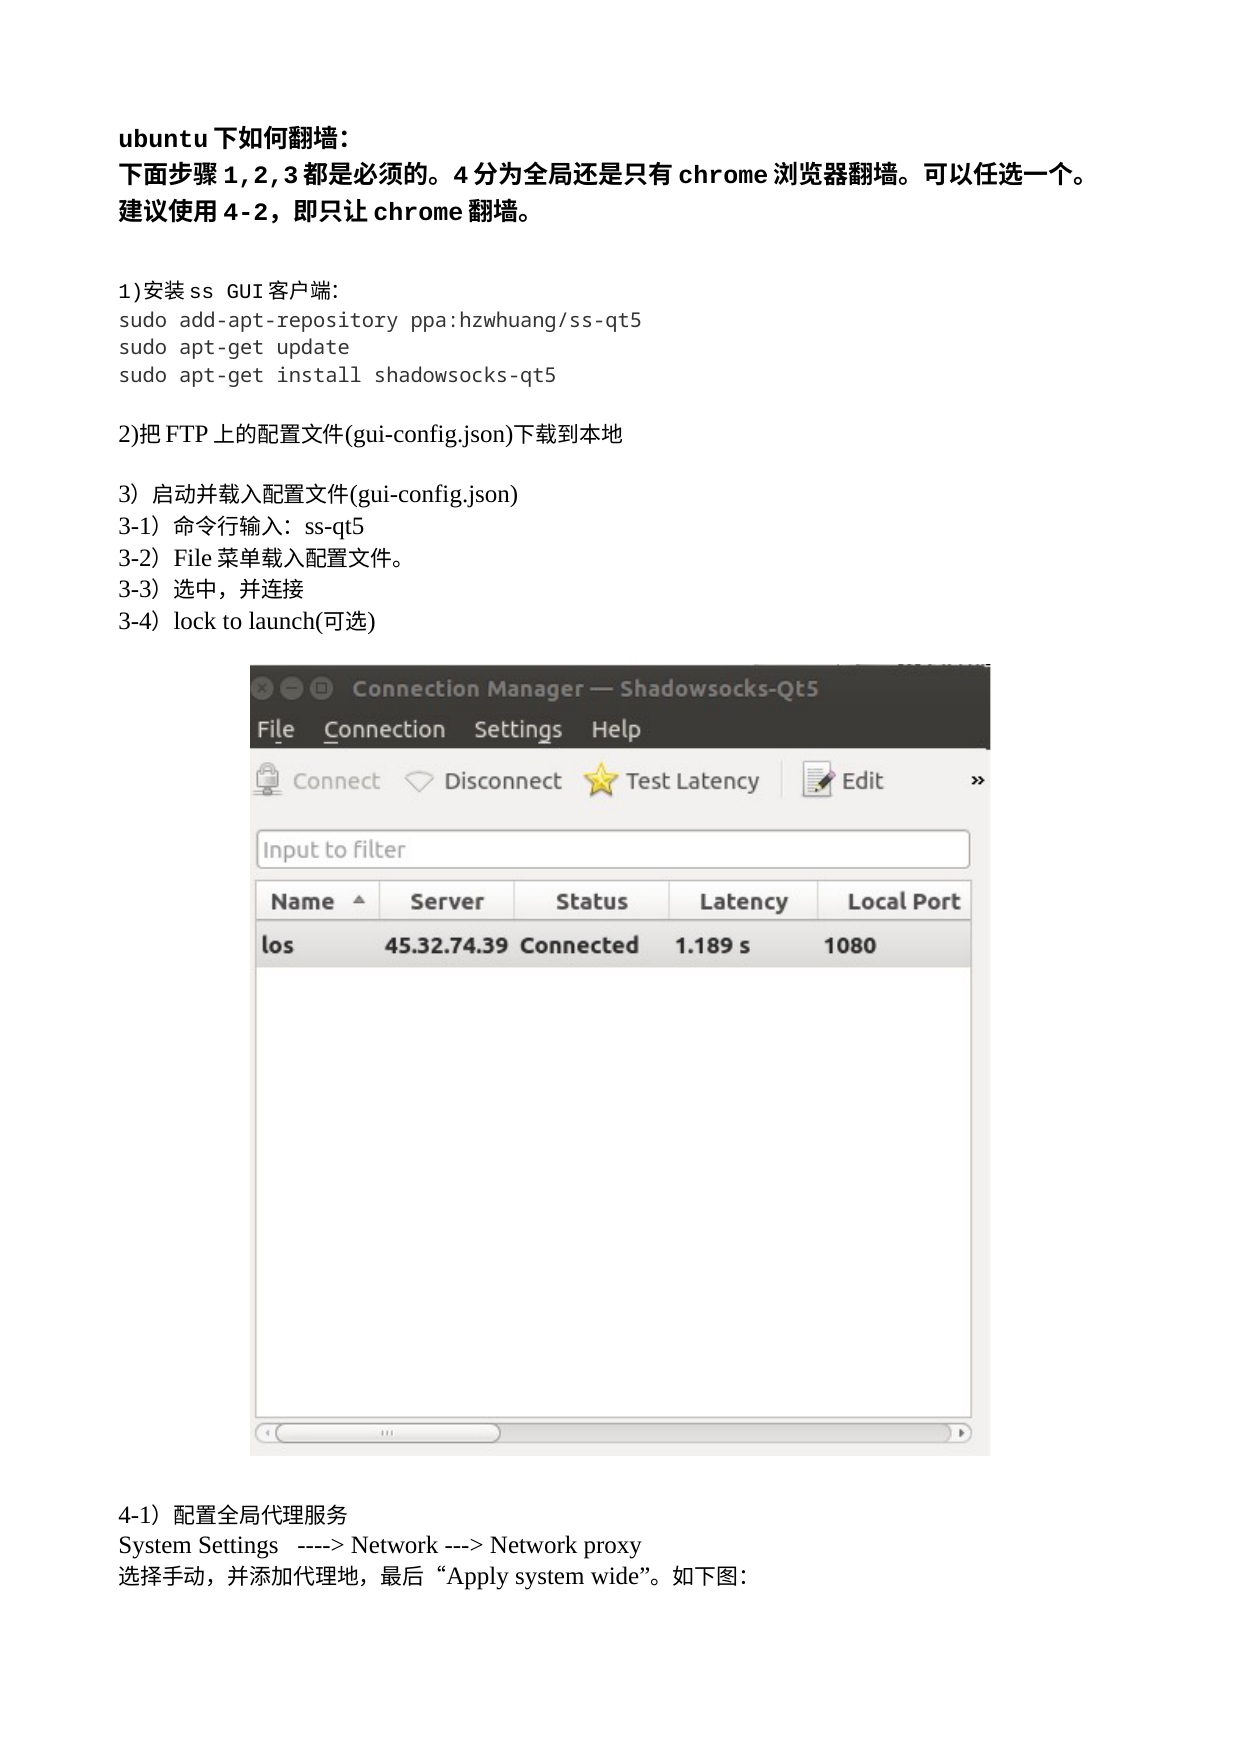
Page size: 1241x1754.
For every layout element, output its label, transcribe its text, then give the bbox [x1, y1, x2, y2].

text ubuntu下如何翻墙： [118, 118, 1122, 154]
text 下面步骤1,2,3都是必须的。4分为全局还是只有chrome浏览器翻墙。可以任选一个。建议使用4-2，即只让chrome翻墙。 [118, 154, 1122, 227]
text 3）启动并载入配置文件(gui-config.json) [118, 477, 1122, 509]
text 3-4）lock to launch(可选) [118, 604, 1122, 636]
text 3-2）File菜单载入配置文件。 [118, 541, 1122, 572]
text 4-1）配置全局代理服务 [118, 1498, 1122, 1530]
text 1)安装ss GUI客户端： [118, 275, 1122, 305]
text System Settings ----> Network ---> Network proxy [118, 1530, 1122, 1559]
text sudo add-apt-repository ppa:hzwhuang/ss-qt5 [118, 305, 1122, 333]
text 3-3）选中，并连接 [118, 572, 1122, 604]
text 选择手动，并添加代理地，最后“Apply system wide”。如下图： [118, 1559, 1122, 1590]
text sudo apt-get install shadowsocks-qt5 [118, 361, 1122, 388]
text sudo apt-get update [118, 333, 1122, 361]
text 2)把FTP上的配置文件(gui-config.json)下载到本地 [118, 417, 1122, 449]
text 3-1）命令行输入：ss-qt5 [118, 509, 1122, 541]
picture [250, 664, 991, 1456]
